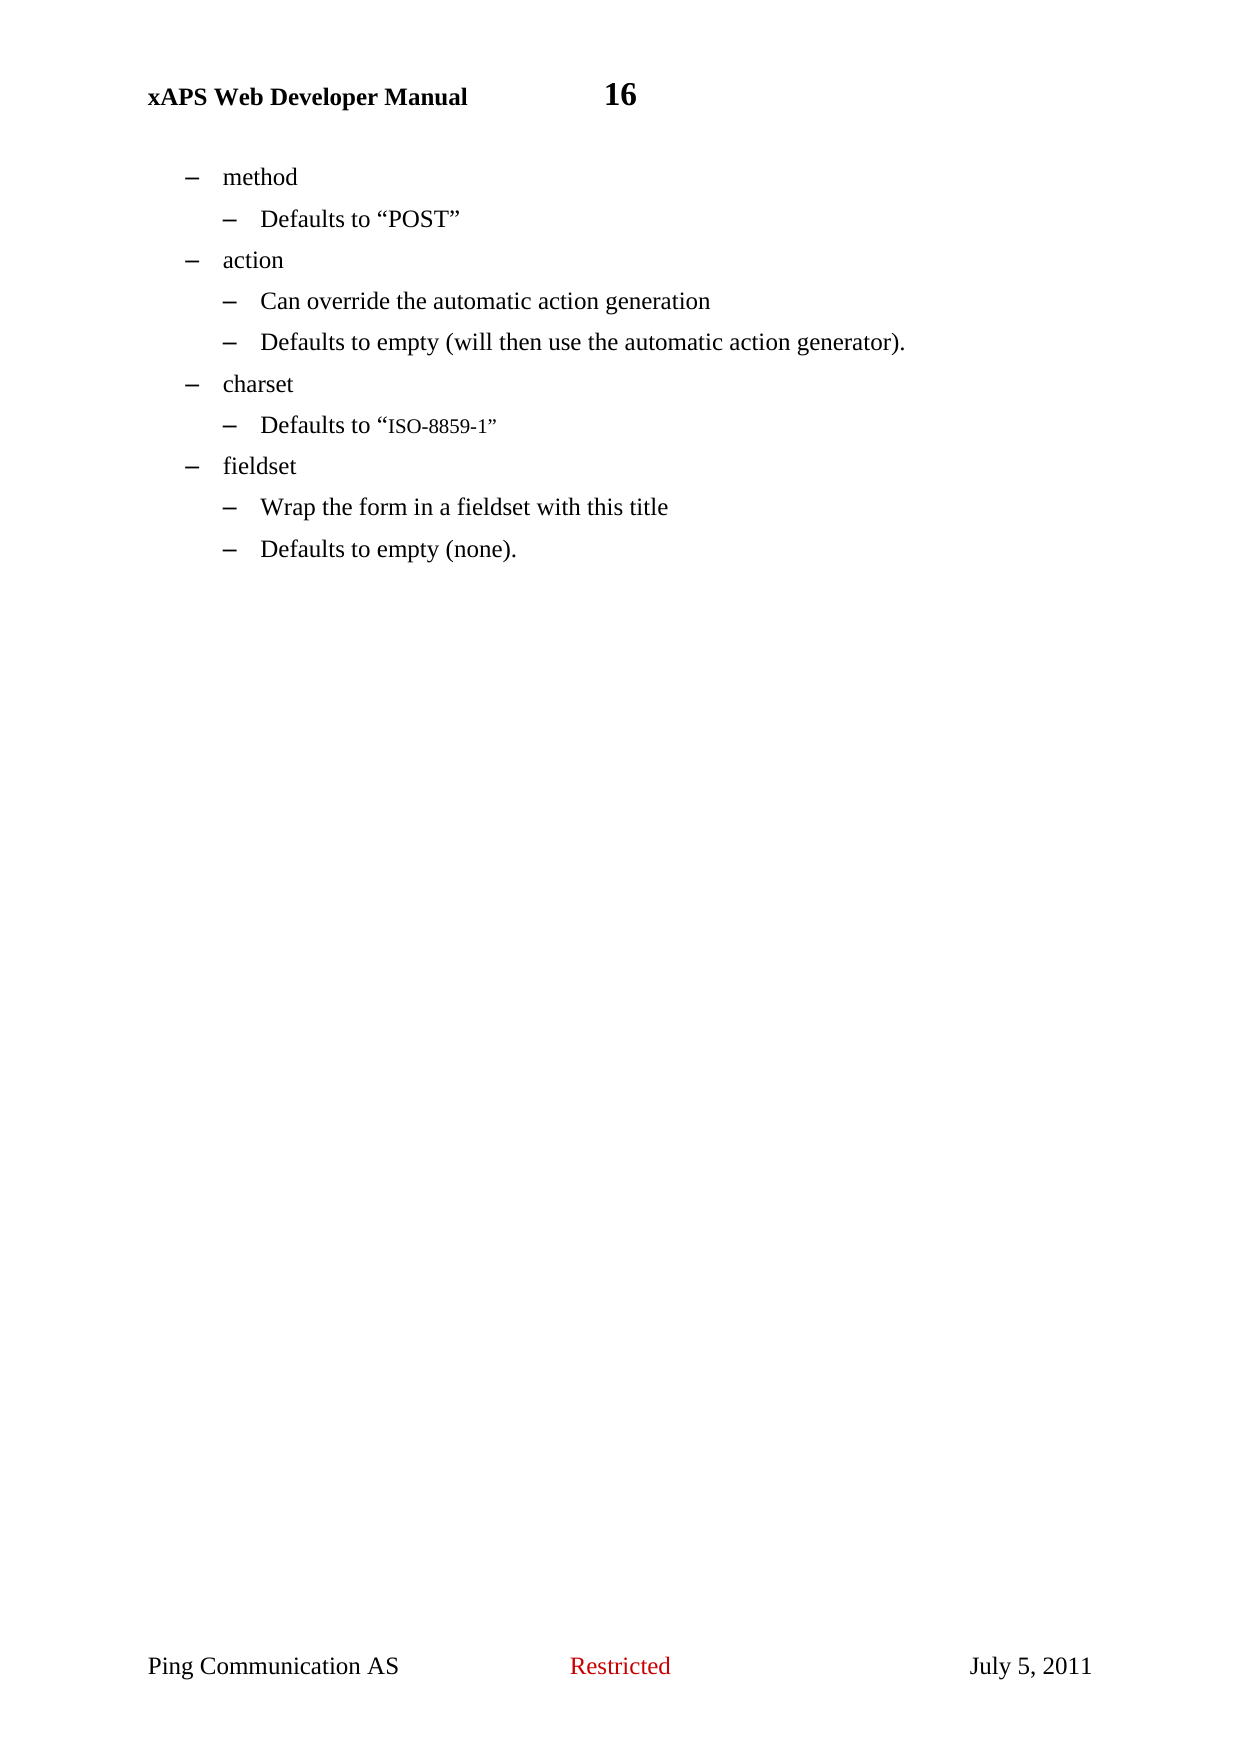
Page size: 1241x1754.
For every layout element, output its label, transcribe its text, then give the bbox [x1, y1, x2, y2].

list fieldset [185, 451, 1092, 480]
list Wrap the form in a fieldset with this title [223, 492, 1092, 521]
list Defaults to “POST” [223, 204, 1092, 232]
list action [185, 245, 1092, 274]
list method [185, 162, 1092, 191]
list Defaults to “ISO-8859-1” [223, 410, 1092, 439]
list Defaults to empty (none). [223, 534, 1092, 562]
list charset [185, 369, 1092, 397]
list Defaults to empty (will then use the automatic action generator). [223, 327, 1092, 356]
list Can override the automatic action generation [223, 286, 1092, 315]
